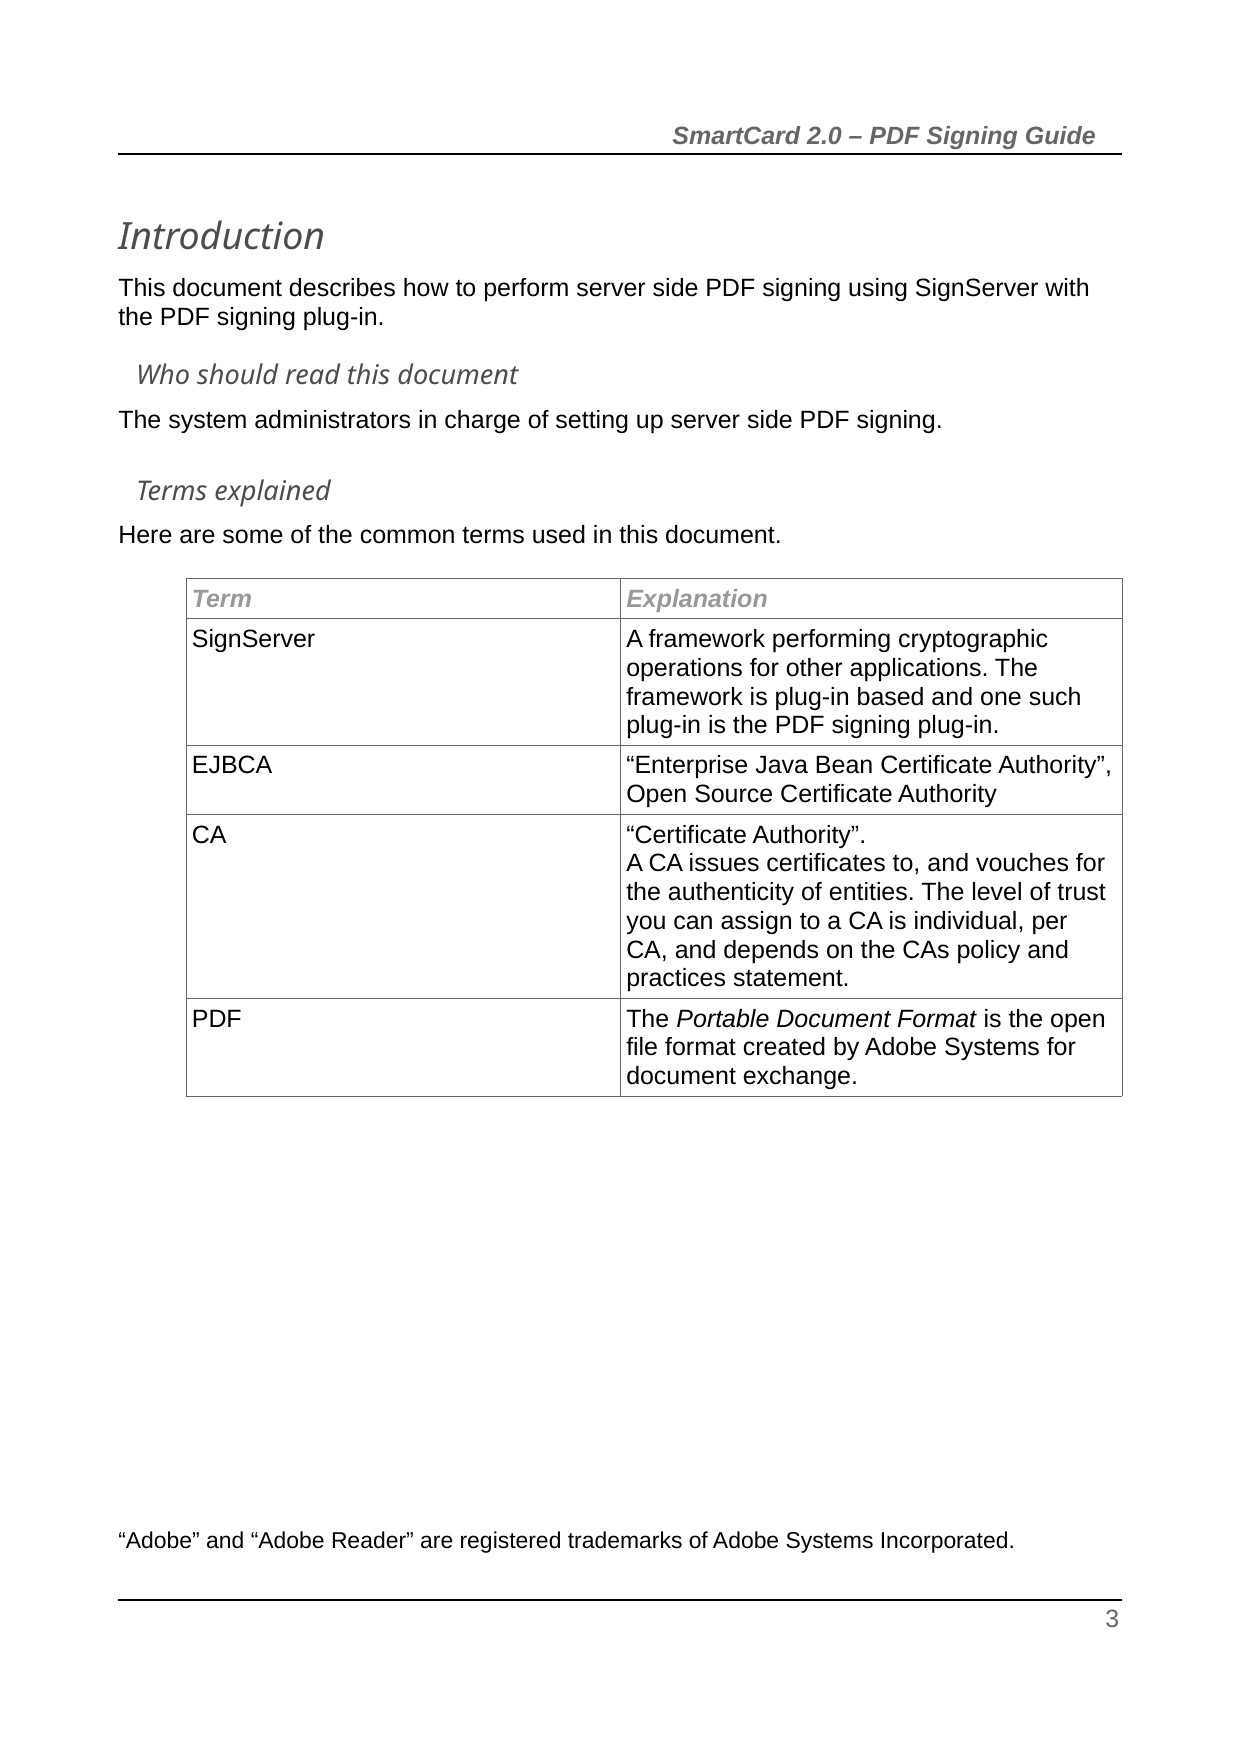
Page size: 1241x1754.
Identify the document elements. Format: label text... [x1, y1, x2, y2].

table_cell PDF [187, 999, 620, 1096]
table_header Term [187, 579, 620, 618]
table_cell EJBCA [187, 746, 620, 814]
subtitle Introduction [118, 209, 1122, 260]
table_cell The Portable Document Format is the open file format created by Adobe Systems for document exchange. [621, 999, 1122, 1096]
subtitle Terms explained [136, 471, 1122, 508]
table_cell “Enterprise Java Bean Certificate Authority”, Open Source Certificate Authority [621, 746, 1122, 814]
table_cell SignServer [187, 619, 620, 745]
text This document describes how to perform server side PDF signing using SignServer with the PDF signing plug-in. [118, 273, 1122, 330]
text Here are some of the common terms used in this document. [118, 520, 1122, 549]
text The system administrators in charge of setting up server side PDF signing. [118, 405, 1122, 433]
table_cell A framework performing cryptographic operations for other applications. The framework is plug-in based and one such plug-in is the PDF signing plug-in. [621, 619, 1122, 745]
table_cell CA [187, 815, 620, 998]
subtitle Who should read this document [136, 355, 1122, 392]
text “Adobe” and “Adobe Reader” are registered trademarks of Adobe Systems Incorporated. [118, 1527, 1122, 1553]
table_cell “Certificate Authority”. A CA issues certificates to, and vouches for the authenticity of entities. The level of trust you can assign to a CA is individual, per CA, and depends on the CAs policy and practices statement. [621, 815, 1122, 998]
table_header Explanation [621, 579, 1122, 618]
